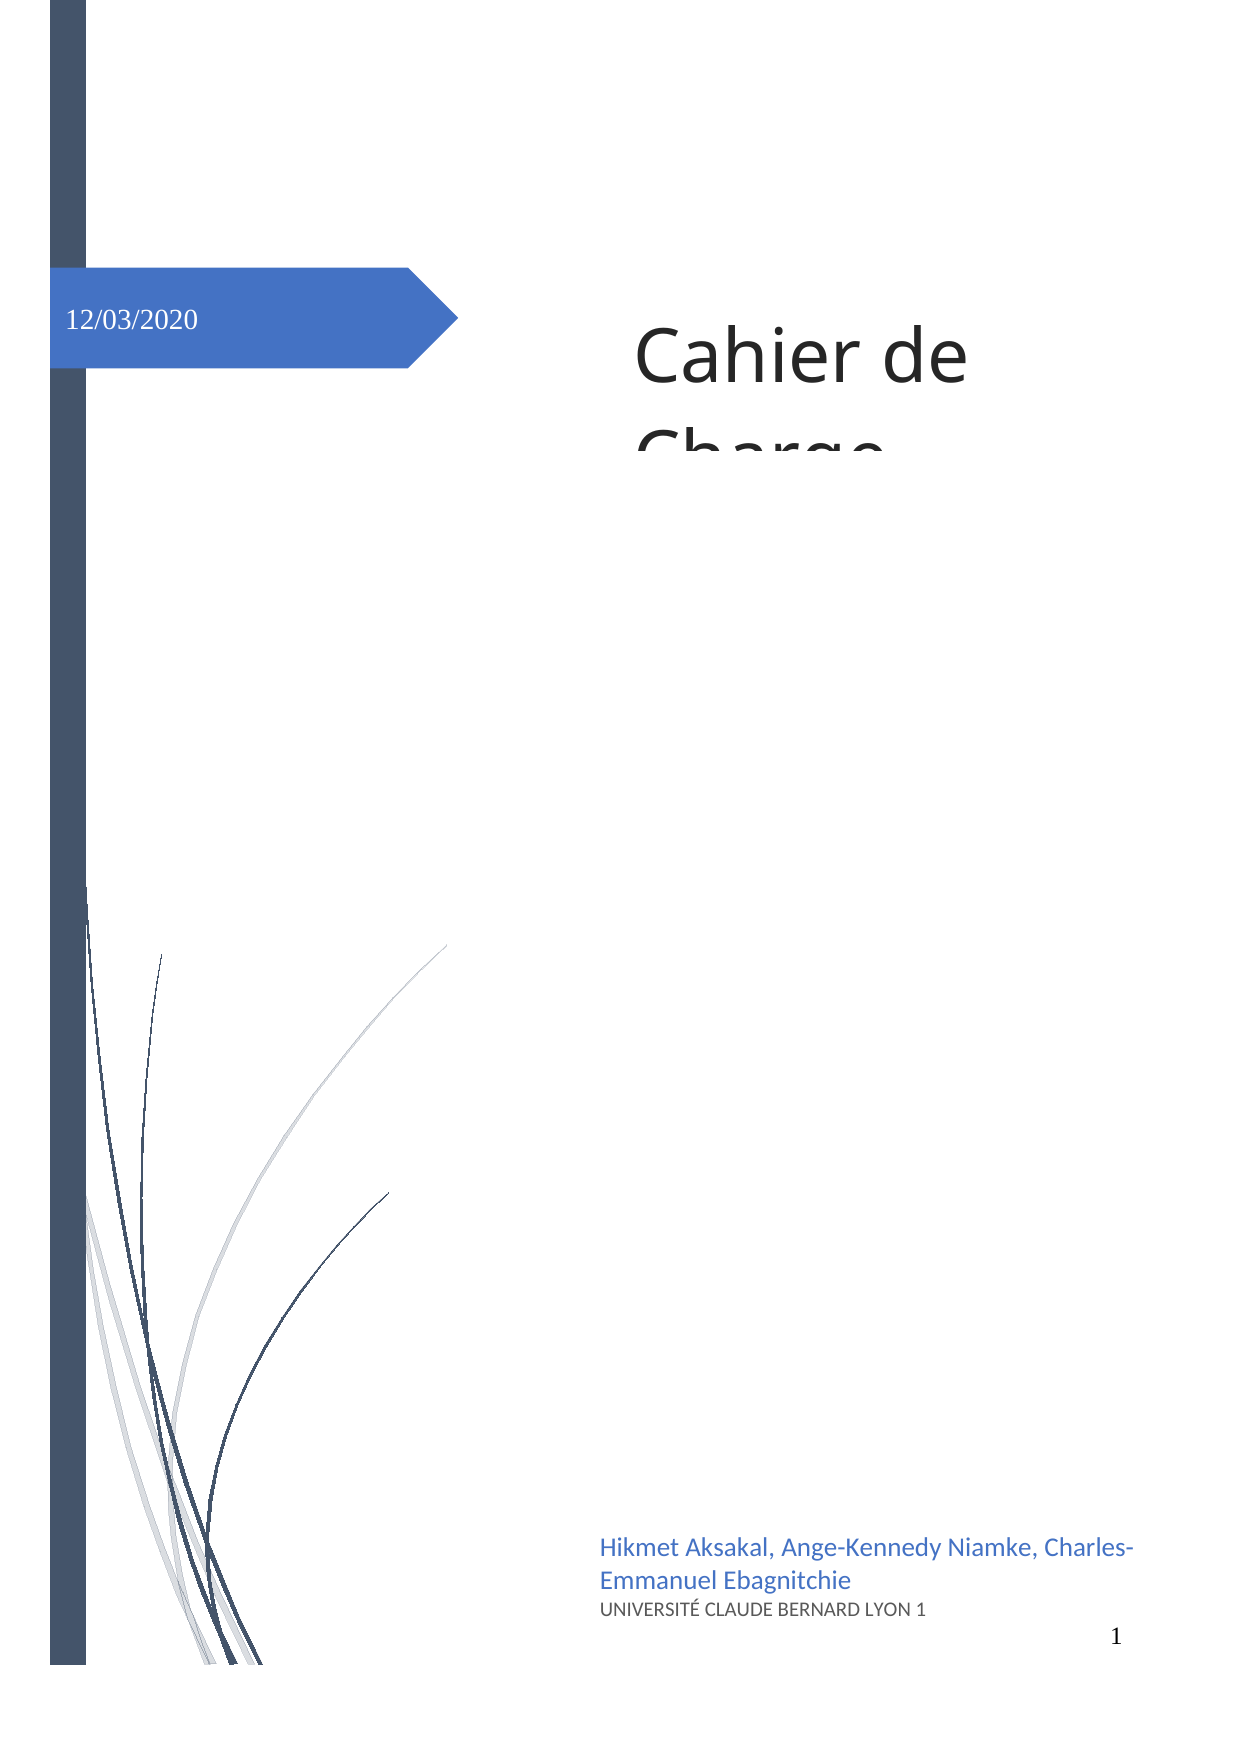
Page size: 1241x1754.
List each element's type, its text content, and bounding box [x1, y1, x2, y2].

text Cahier de Charge [633, 302, 1190, 451]
text Hikmet Aksakal, Ange-Kennedy Niamke, Charles-Emmanuel Ebagnitchie [599, 1530, 1158, 1596]
text Université Claude bernard lyon 1 [599, 1596, 1158, 1621]
